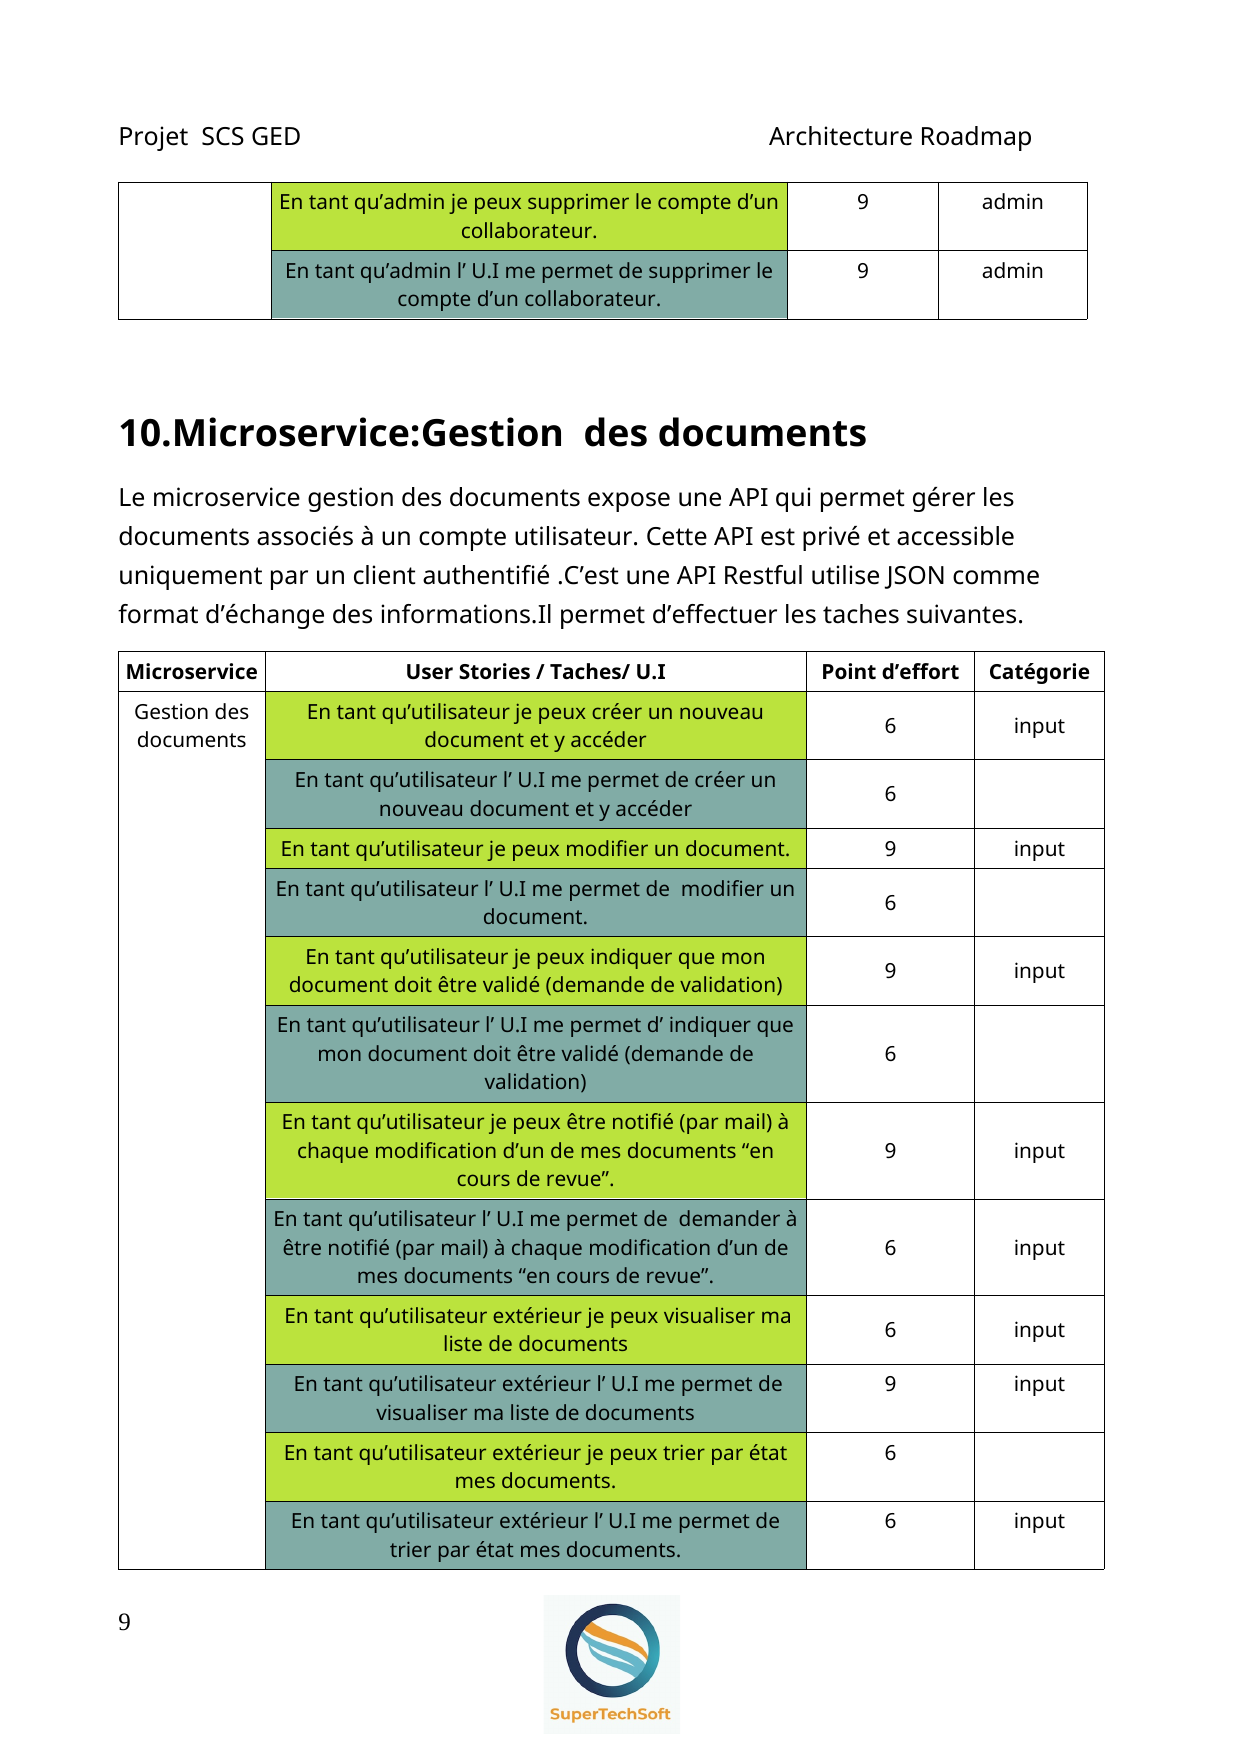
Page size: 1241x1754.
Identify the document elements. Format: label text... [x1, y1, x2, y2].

table_cell 9 [788, 183, 938, 250]
table_cell En tant qu’utilisateur extérieur je peux trier par état mes documents. [266, 1433, 806, 1501]
table_cell [975, 869, 1104, 936]
table_cell input [975, 1200, 1104, 1295]
table_cell En tant qu’utilisateur l’ U.I me permet d’ indiquer que mon document doit être validé (demande de validation) [266, 1006, 806, 1102]
table_cell En tant qu’utilisateur je peux créer un nouveau document et y accéder [266, 692, 806, 759]
table_cell En tant qu’utilisateur extérieur je peux visualiser ma liste de documents [266, 1296, 806, 1364]
table_header User Stories / Taches/ U.I [266, 652, 806, 691]
table_cell [975, 1433, 1104, 1501]
text Le microservice gestion des documents expose une API qui permet gérer les documents associés à un compte utilisateur. Cette API est privé et accessible uniquement par un client authentifié .C’est une API Restful utilise JSON comme format d’échange des informations.Il permet d’effectuer les taches suivantes. [118, 480, 1122, 631]
table_cell 6 [807, 1502, 974, 1569]
table_cell 9 [807, 1365, 974, 1432]
table_cell En tant qu’utilisateur extérieur l’ U.I me permet de visualiser ma liste de documents [266, 1365, 806, 1432]
table_cell [119, 183, 271, 318]
text 10.Microservice:Gestion des documents [118, 406, 1122, 457]
table_cell Gestion des documents [119, 692, 265, 1569]
table_cell input [975, 1103, 1104, 1198]
table_cell admin [939, 183, 1087, 250]
table_cell 6 [807, 1296, 974, 1364]
table_cell input [975, 1502, 1104, 1569]
table_cell En tant qu’utilisateur l’ U.I me permet de demander à être notifié (par mail) à chaque modification d’un de mes documents “en cours de revue”. [266, 1200, 806, 1295]
table_cell input [975, 1365, 1104, 1432]
table_header Microservice [119, 652, 265, 691]
table_cell En tant qu’utilisateur l’ U.I me permet de modifier un document. [266, 869, 806, 936]
table_header Catégorie [975, 652, 1104, 691]
table_cell En tant qu’utilisateur je peux indiquer que mon document doit être validé (demande de validation) [266, 937, 806, 1005]
table_cell En tant qu’utilisateur l’ U.I me permet de créer un nouveau document et y accéder [266, 760, 806, 828]
table_cell 9 [807, 1103, 974, 1198]
table_cell input [975, 937, 1104, 1005]
table_header Point d’effort [807, 652, 974, 691]
table_cell 6 [807, 1200, 974, 1295]
table_cell 6 [807, 1433, 974, 1501]
table_cell input [975, 692, 1104, 759]
table_cell [975, 760, 1104, 828]
table_cell admin [939, 251, 1087, 318]
table_cell En tant qu’utilisateur je peux modifier un document. [266, 829, 806, 868]
table_cell 9 [788, 251, 938, 318]
table_cell En tant qu’admin je peux supprimer le compte d’un collaborateur. [272, 183, 787, 250]
table_cell En tant qu’admin l’ U.I me permet de supprimer le compte d’un collaborateur. [272, 251, 787, 318]
table_cell 6 [807, 1006, 974, 1102]
table_cell En tant qu’utilisateur extérieur l’ U.I me permet de trier par état mes documents. [266, 1502, 806, 1569]
table_cell 9 [807, 829, 974, 868]
table_cell input [975, 829, 1104, 868]
table_cell 6 [807, 692, 974, 759]
table_cell input [975, 1296, 1104, 1364]
table_cell 6 [807, 760, 974, 828]
table_cell 6 [807, 869, 974, 936]
table_cell En tant qu’utilisateur je peux être notifié (par mail) à chaque modification d’un de mes documents “en cours de revue”. [266, 1103, 806, 1198]
picture [543, 1595, 681, 1734]
table_cell 9 [807, 937, 974, 1005]
table_cell [975, 1006, 1104, 1102]
